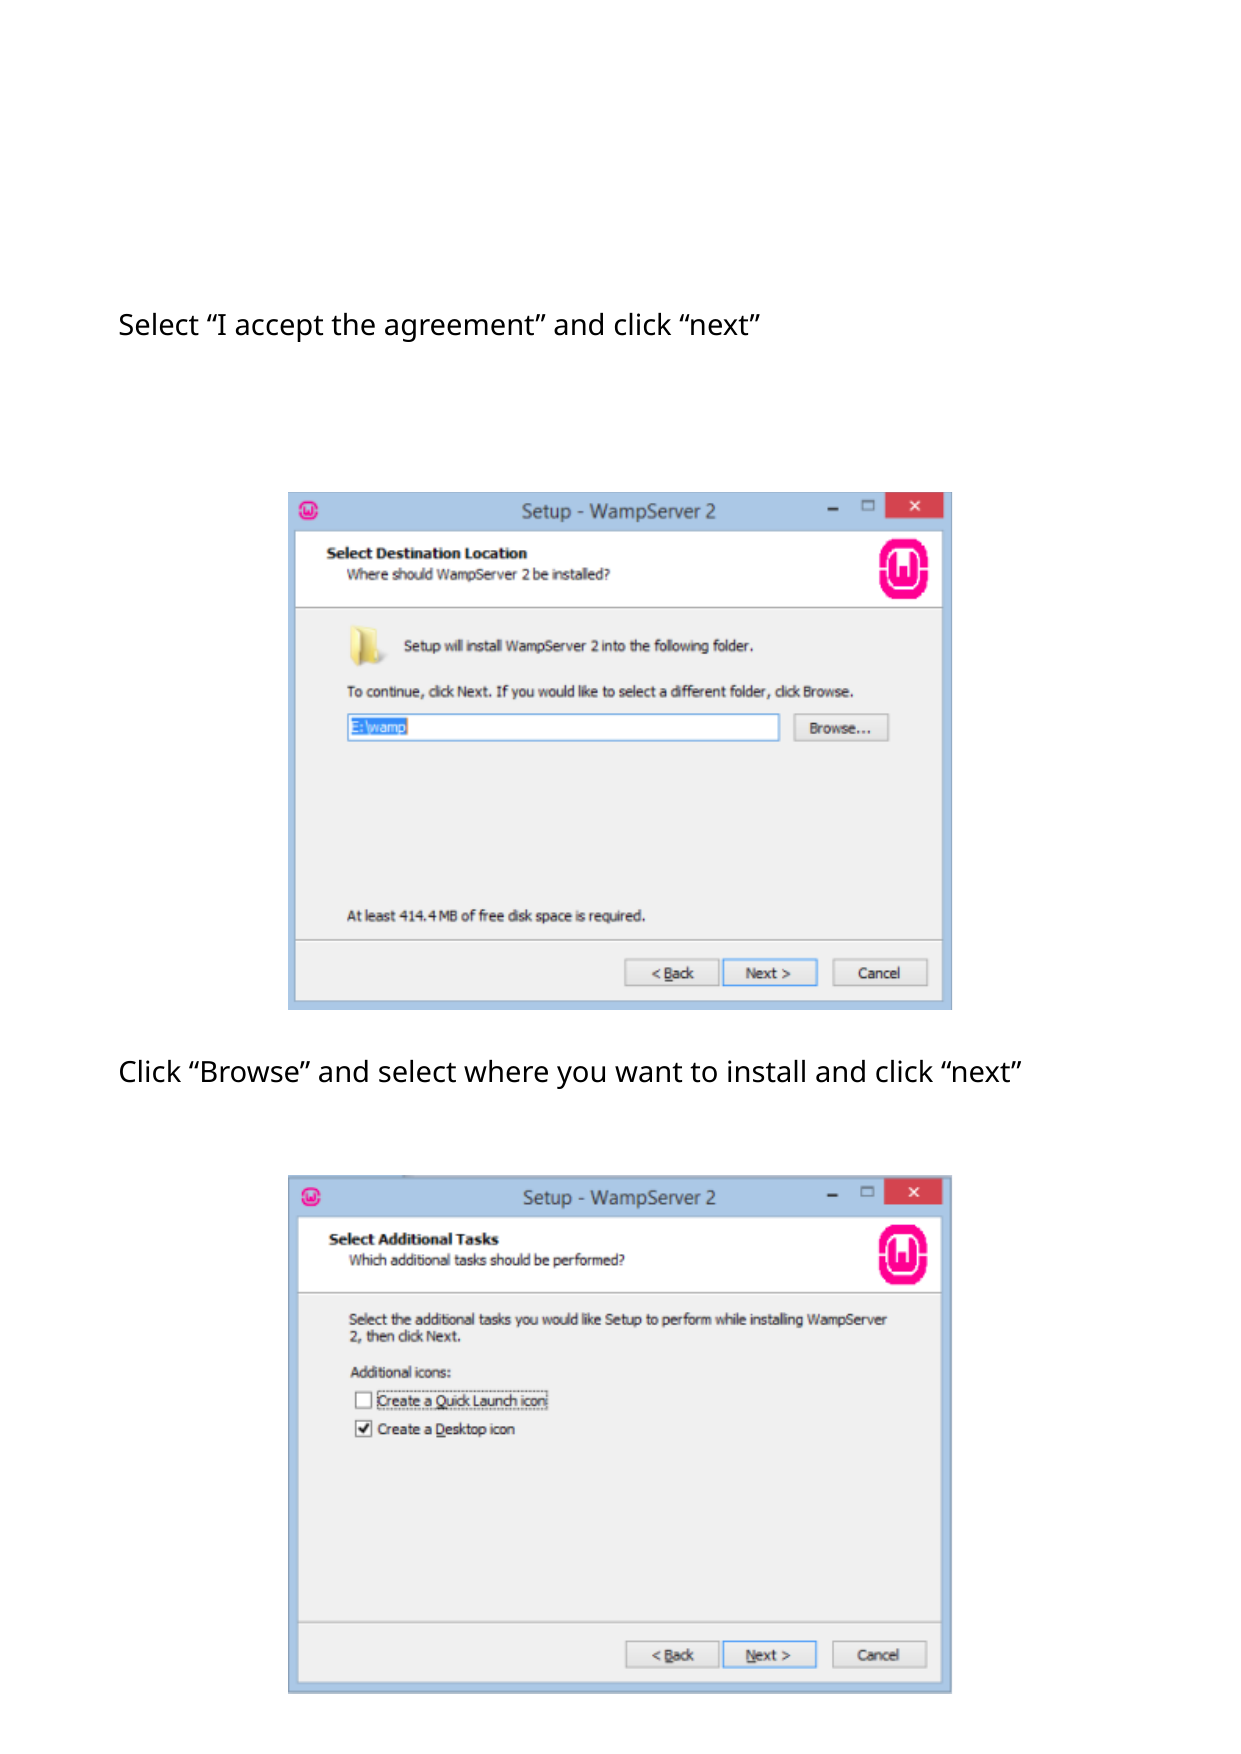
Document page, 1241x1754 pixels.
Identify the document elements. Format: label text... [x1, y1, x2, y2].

picture [288, 492, 953, 1010]
text Click “Browse” and select where you want to install and click “next” [118, 1051, 1122, 1091]
picture [288, 1175, 953, 1694]
text Select “I accept the agreement” and click “next” [118, 305, 1122, 344]
